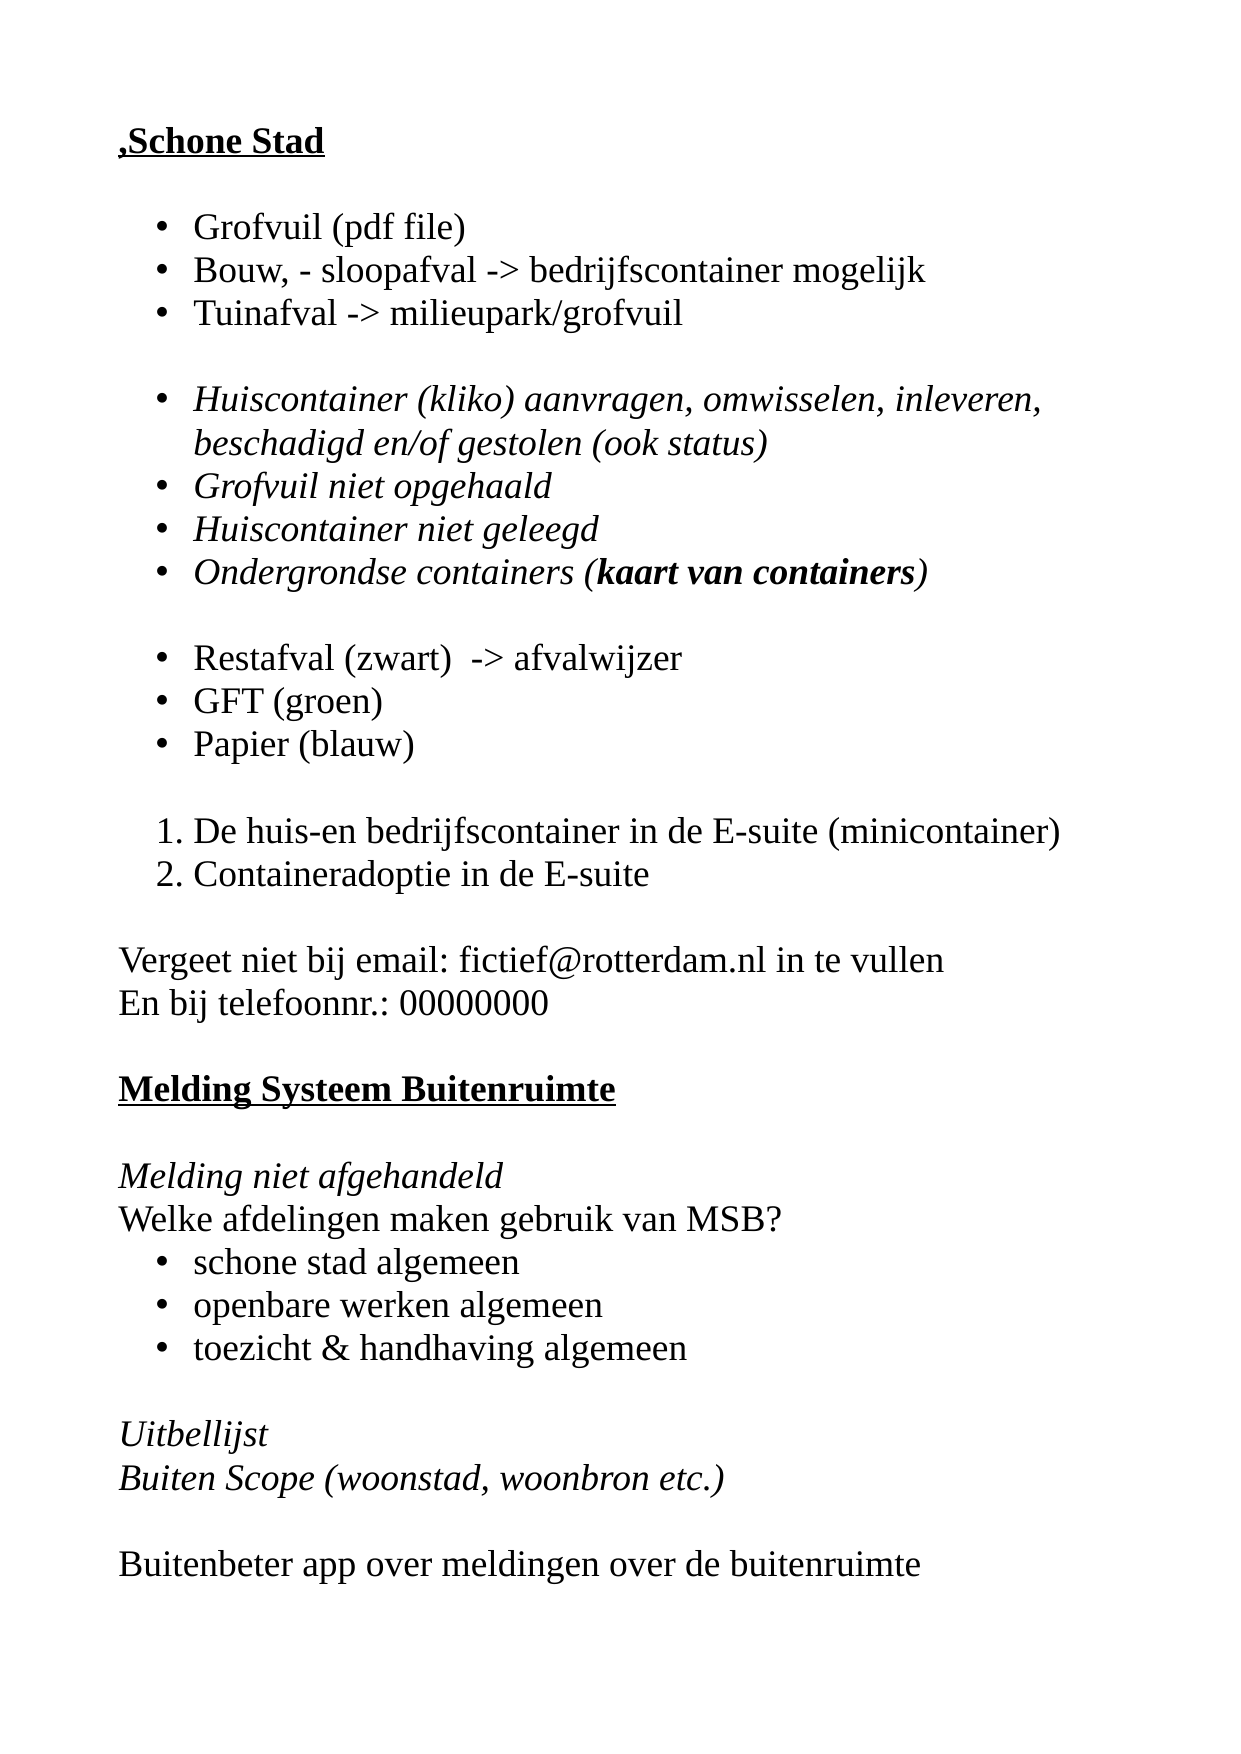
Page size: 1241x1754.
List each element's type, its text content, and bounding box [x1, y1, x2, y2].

text Welke afdelingen maken gebruik van MSB? [118, 1196, 1122, 1239]
list Restafval (zwart) -> afvalwijzer [156, 636, 1122, 679]
list De huis-en bedrijfscontainer in de E-suite (minicontainer) [156, 808, 1122, 851]
text Melding niet afgehandeld [118, 1153, 1122, 1196]
text Melding Systeem Buitenruimte [118, 1067, 1122, 1110]
list Tuinafval -> milieupark/grofvuil [156, 291, 1122, 334]
list Ondergrondse containers (kaart van containers) [156, 549, 1122, 592]
list Containeradoptie in de E-suite [156, 851, 1122, 894]
list GFT (groen) [156, 679, 1122, 722]
text Buiten Scope (woonstad, woonbron etc.) [118, 1455, 1122, 1498]
list Papier (blauw) [156, 722, 1122, 765]
list Huiscontainer (kliko) aanvragen, omwisselen, inleveren, beschadigd en/of gestolen (ook status) [156, 377, 1122, 463]
text En bij telefoonnr.: 00000000 [118, 981, 1122, 1024]
text Buitenbeter app over meldingen over de buitenruimte [118, 1541, 1122, 1584]
text Vergeet niet bij email: fictief@rotterdam.nl in te vullen [118, 937, 1122, 981]
list Bouw, - sloopafval -> bedrijfscontainer mogelijk [156, 247, 1122, 291]
list Grofvuil niet opgehaald [156, 463, 1122, 506]
list schone stad algemeen [156, 1239, 1122, 1282]
list Huiscontainer niet geleegd [156, 506, 1122, 549]
text Uitbellijst [118, 1412, 1122, 1455]
text ,Schone Stad [118, 118, 1122, 161]
list toezicht & handhaving algemeen [156, 1326, 1122, 1369]
list openbare werken algemeen [156, 1282, 1122, 1326]
list Grofvuil (pdf file) [156, 204, 1122, 247]
